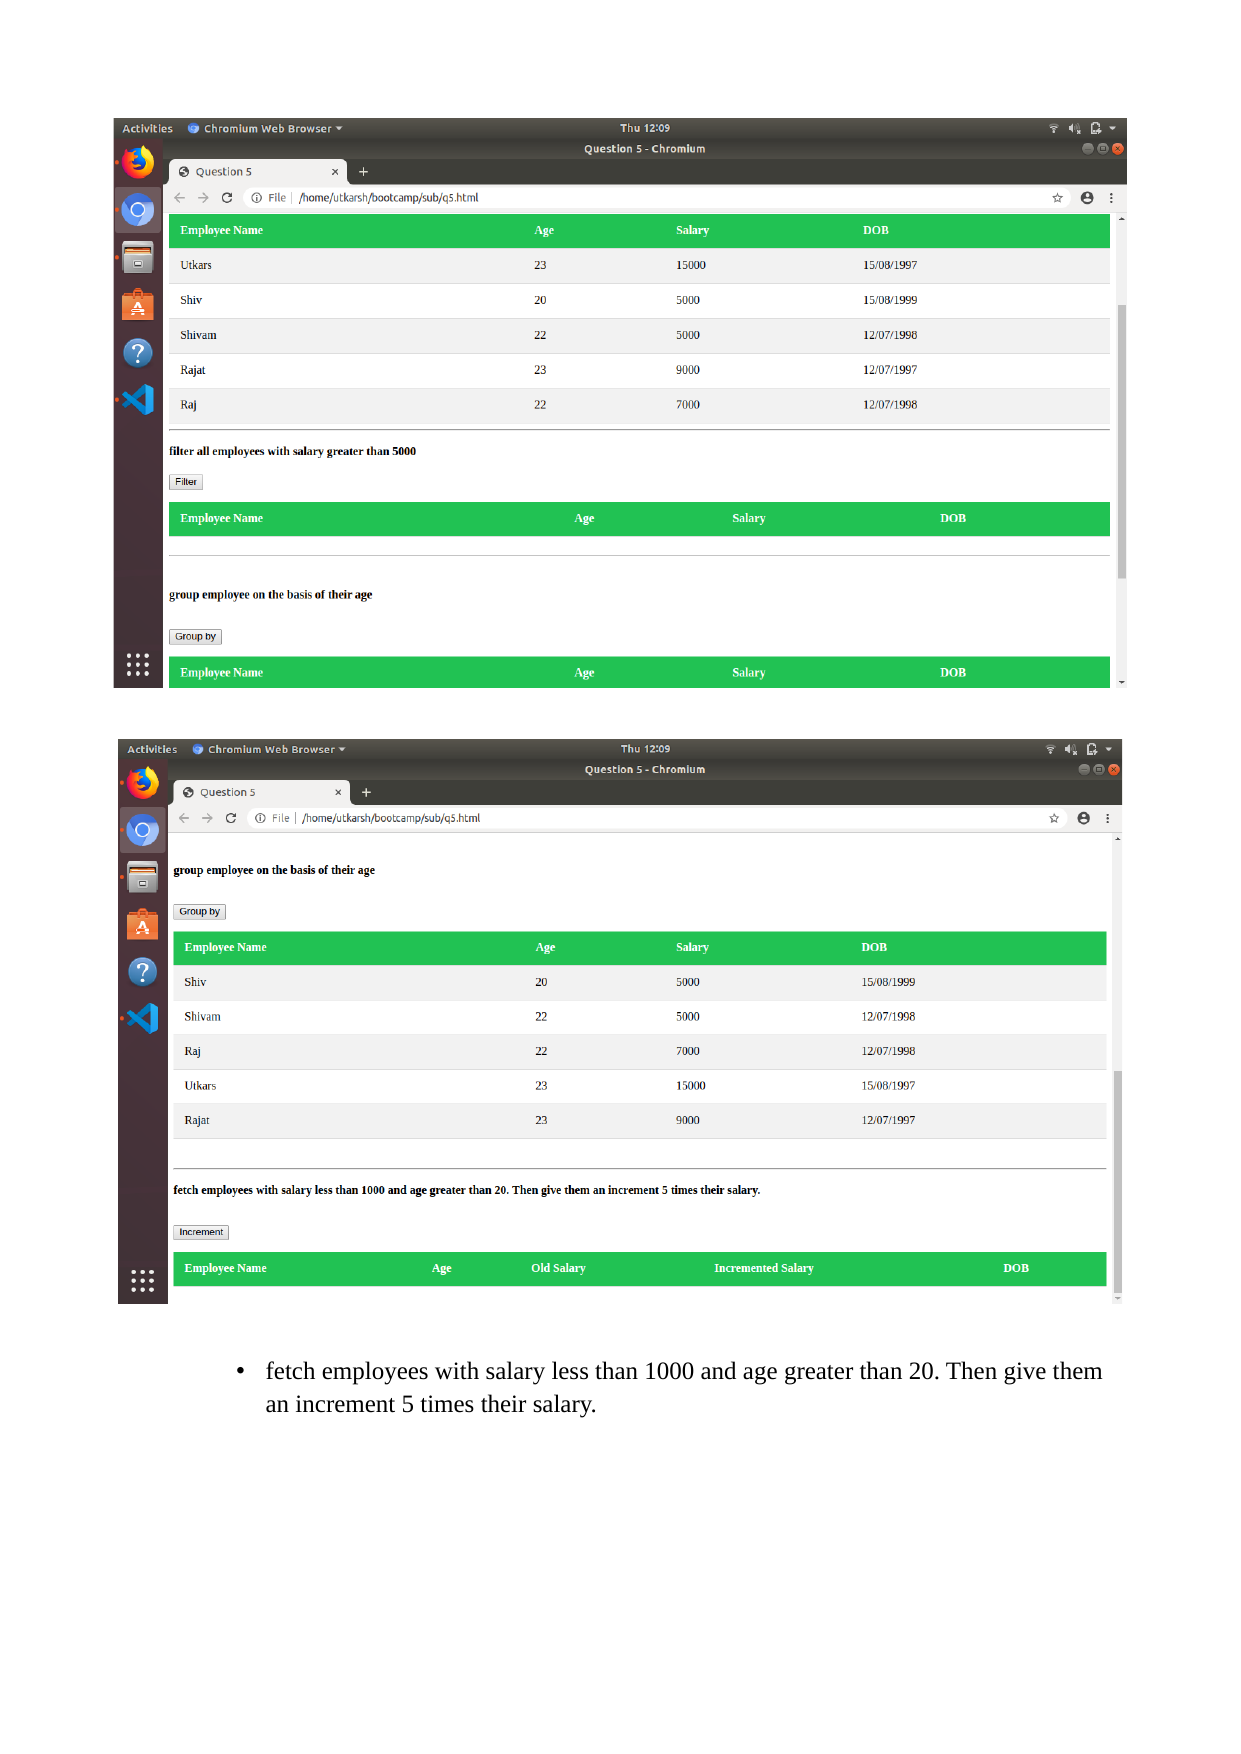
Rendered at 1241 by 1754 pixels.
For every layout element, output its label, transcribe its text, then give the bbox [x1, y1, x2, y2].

picture [113, 118, 1127, 688]
picture [118, 739, 1123, 1304]
list fetch employees with salary less than 1000 and age greater than 20. Then give them an increment 5 times their salary. [236, 1356, 1122, 1418]
